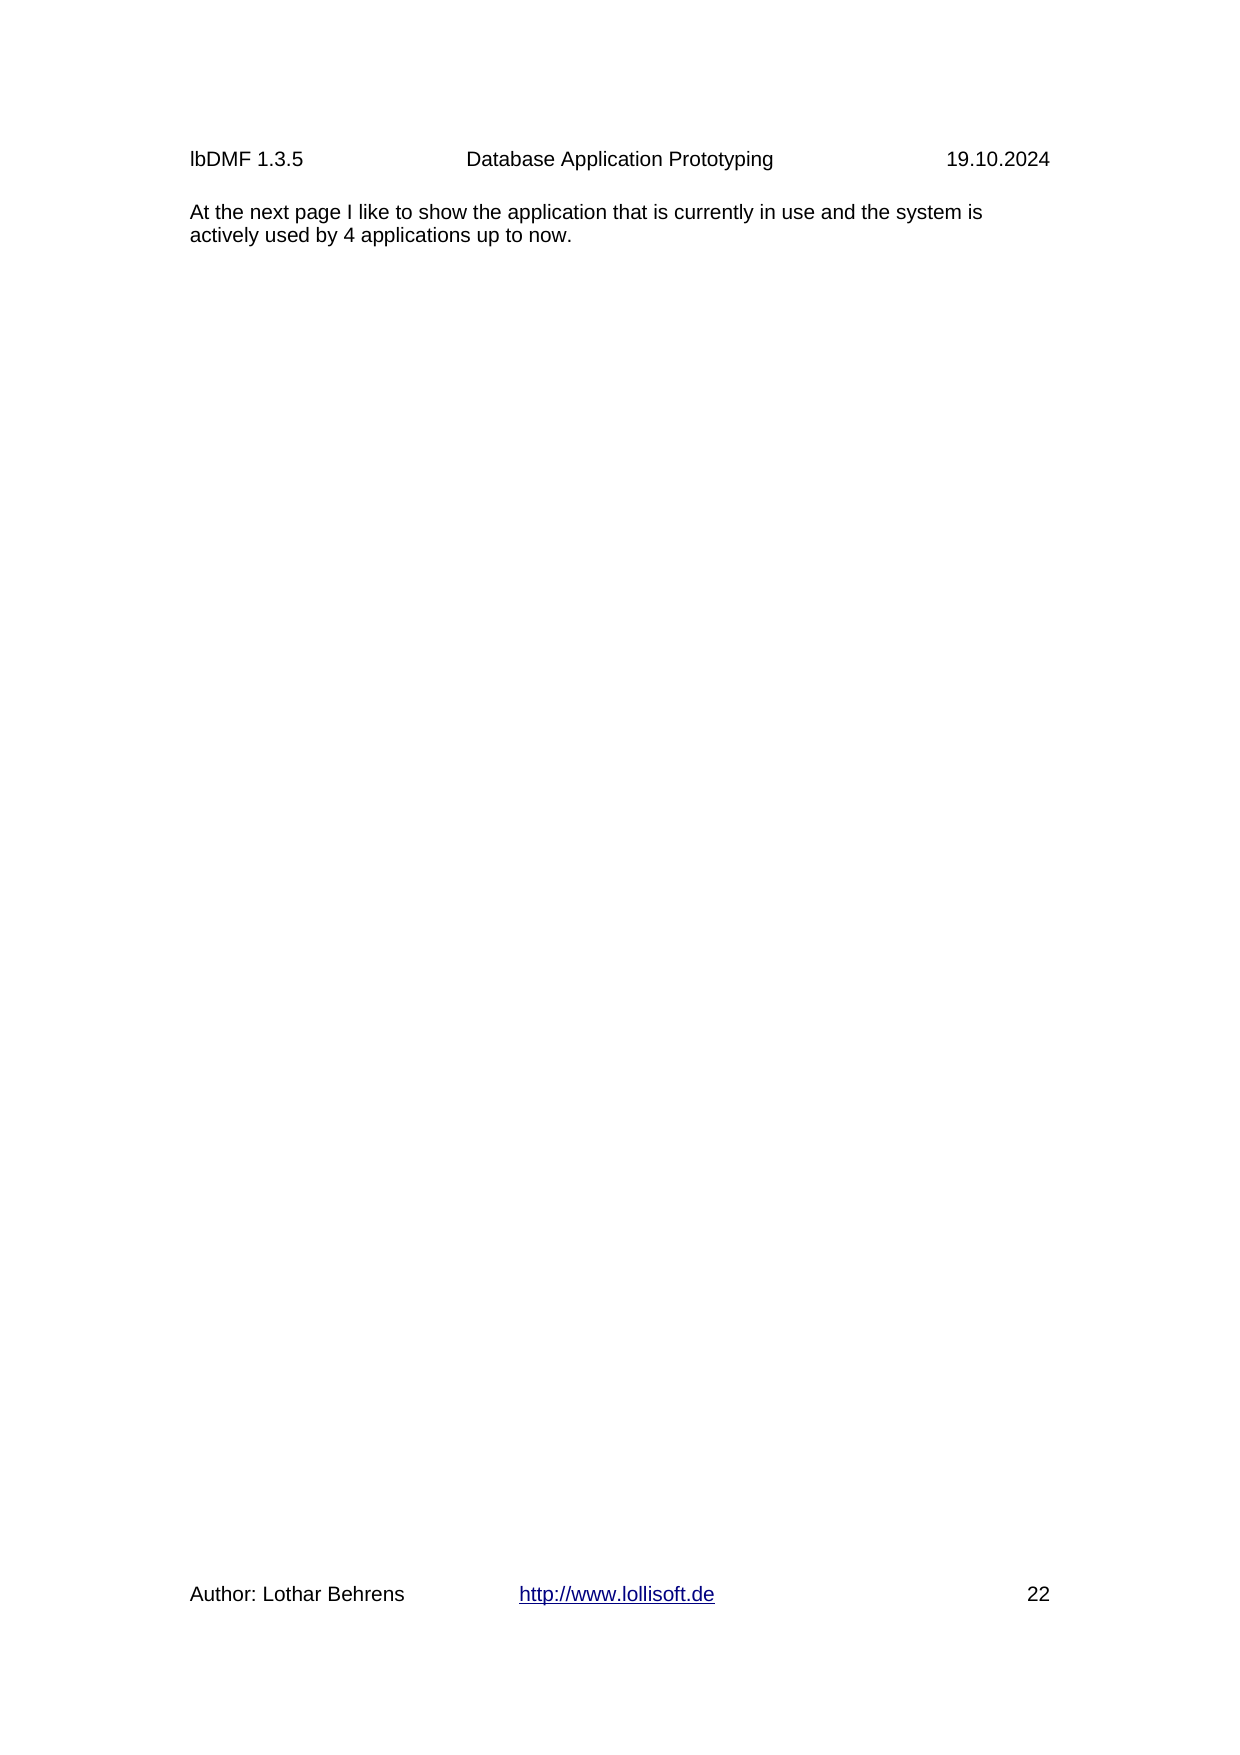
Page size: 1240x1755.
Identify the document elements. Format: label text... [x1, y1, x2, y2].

text At the next page I like to show the application that is currently in use and the system is actively used by 4 applications up to now. [189, 201, 1050, 247]
